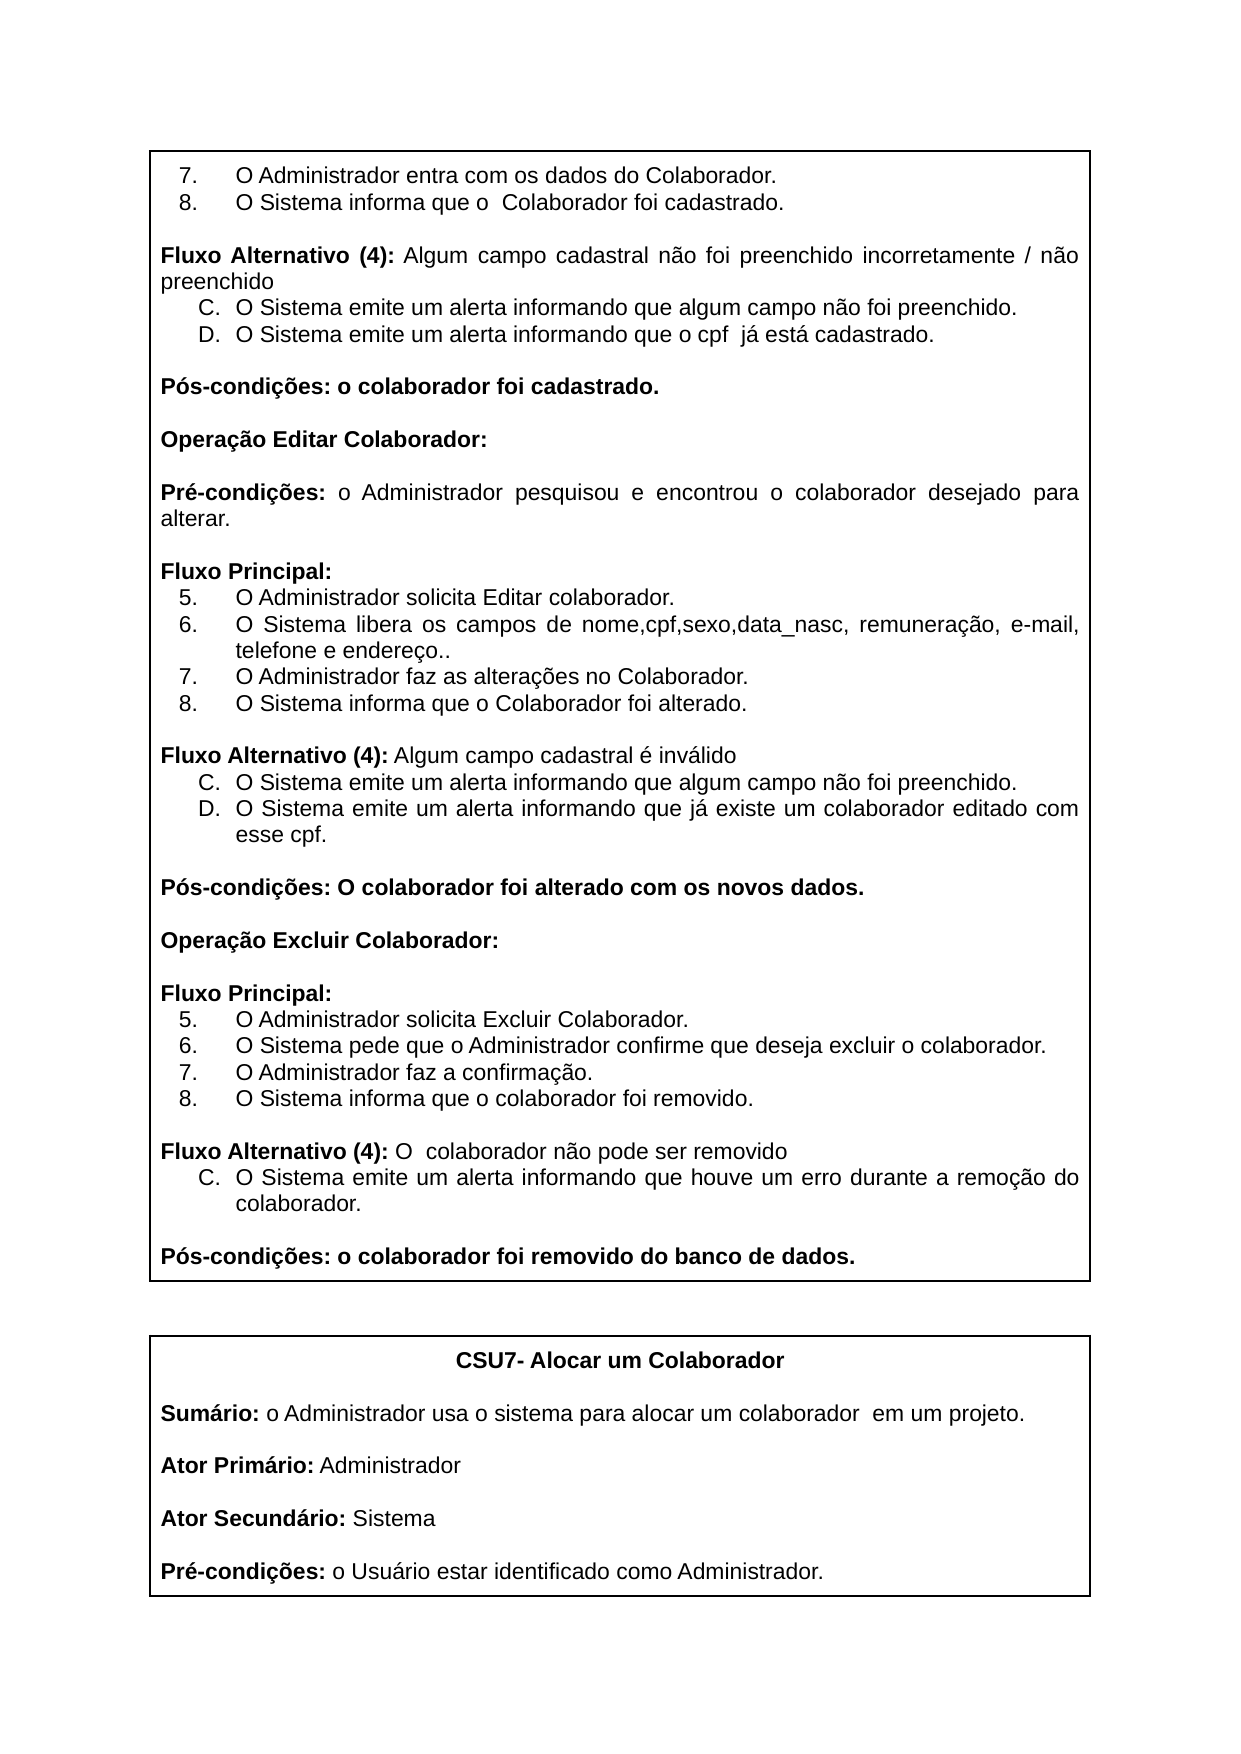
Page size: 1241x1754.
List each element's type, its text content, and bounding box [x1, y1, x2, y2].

table_header CSU6 - Manter Colaborador Sumário: o Administrador usa o sistema para pesquisar Colaborador. Ator Primário: Administrador Ator Secundário: Sistema Pré-condições: o Usuário estar identificado como Administrador. Operação Pesquisar Colaborador: Fluxo Principal: O administrador solicita Pesquisa Colaborador. O Sistema solicita que o Administrador entre com algum dado do Colaborador (nome,cpf). O Administrador entra com algum dado do Colaborador (nome, cpf). O Sistema destaca o(s) Colaboradores(s) com o dado indicado. O Administrador clica no Colaborador que deseja. O Sistema move o Administrador para uma página com as informações do Colaborador, com as opções de editar e excluir liberadas, uma lista com os colaboradores cadastrados, um campo de pesquisa e cadastro de colaborador. Fluxo Alternativo (4): Nenhum Colaborador foi encontrado com os dados apresentados O Sistema emite um alerta informando que nenhum colaborador foi encontrado, indicando a opção de cadastrá-lo . Pós-condições: o Administrador encontrou o Colaborador esperado, podendo visualizar seus dados cadastrais. Operação Cadastrar Colaborador: Fluxo Principal: O Administrador solicita Cadastrar Colaborador. O Sistema solicita que o Administrador entre com dados do Colaborador (nome, cpf, sexo,data_nasc, remuneração, e-mail, telefone,, endereço). O Administrador entra com os dados do Colaborador. O Sistema informa que o Colaborador foi cadastrado. Fluxo Alternativo (4): Algum campo cadastral não foi preenchido incorretamente / não preenchido O Sistema emite um alerta informando que algum campo não foi preenchido. O Sistema emite um alerta informando que o cpf já está cadastrado. Pós-condições: o colaborador foi cadastrado. Operação Editar Colaborador: Pré-condições: o Administrador pesquisou e encontrou o colaborador desejado para alterar. Fluxo Principal: O Administrador solicita Editar colaborador. O Sistema libera os campos de nome,cpf,sexo,data_nasc, remuneração, e-mail, telefone e endereço.. O Administrador faz as alterações no Colaborador. O Sistema informa que o Colaborador foi alterado. Fluxo Alternativo (4): Algum campo cadastral é inválido O Sistema emite um alerta informando que algum campo não foi preenchido. O Sistema emite um alerta informando que já existe um colaborador editado com esse cpf. Pós-condições: O colaborador foi alterado com os novos dados. Operação Excluir Colaborador: Fluxo Principal: O Administrador solicita Excluir Colaborador. O Sistema pede que o Administrador confirme que deseja excluir o colaborador. O Administrador faz a confirmação. O Sistema informa que o colaborador foi removido. Fluxo Alternativo (4): O colaborador não pode ser removido O Sistema emite um alerta informando que houve um erro durante a remoção do colaborador. Pós-condições: o colaborador foi removido do banco de dados. [151, 152, 1089, 1280]
table_header CSU7- Alocar um Colaborador Sumário: o Administrador usa o sistema para alocar um colaborador em um projeto. Ator Primário: Administrador Ator Secundário: Sistema Pré-condições: o Usuário estar identificado como Administrador. [151, 1337, 1089, 1595]
